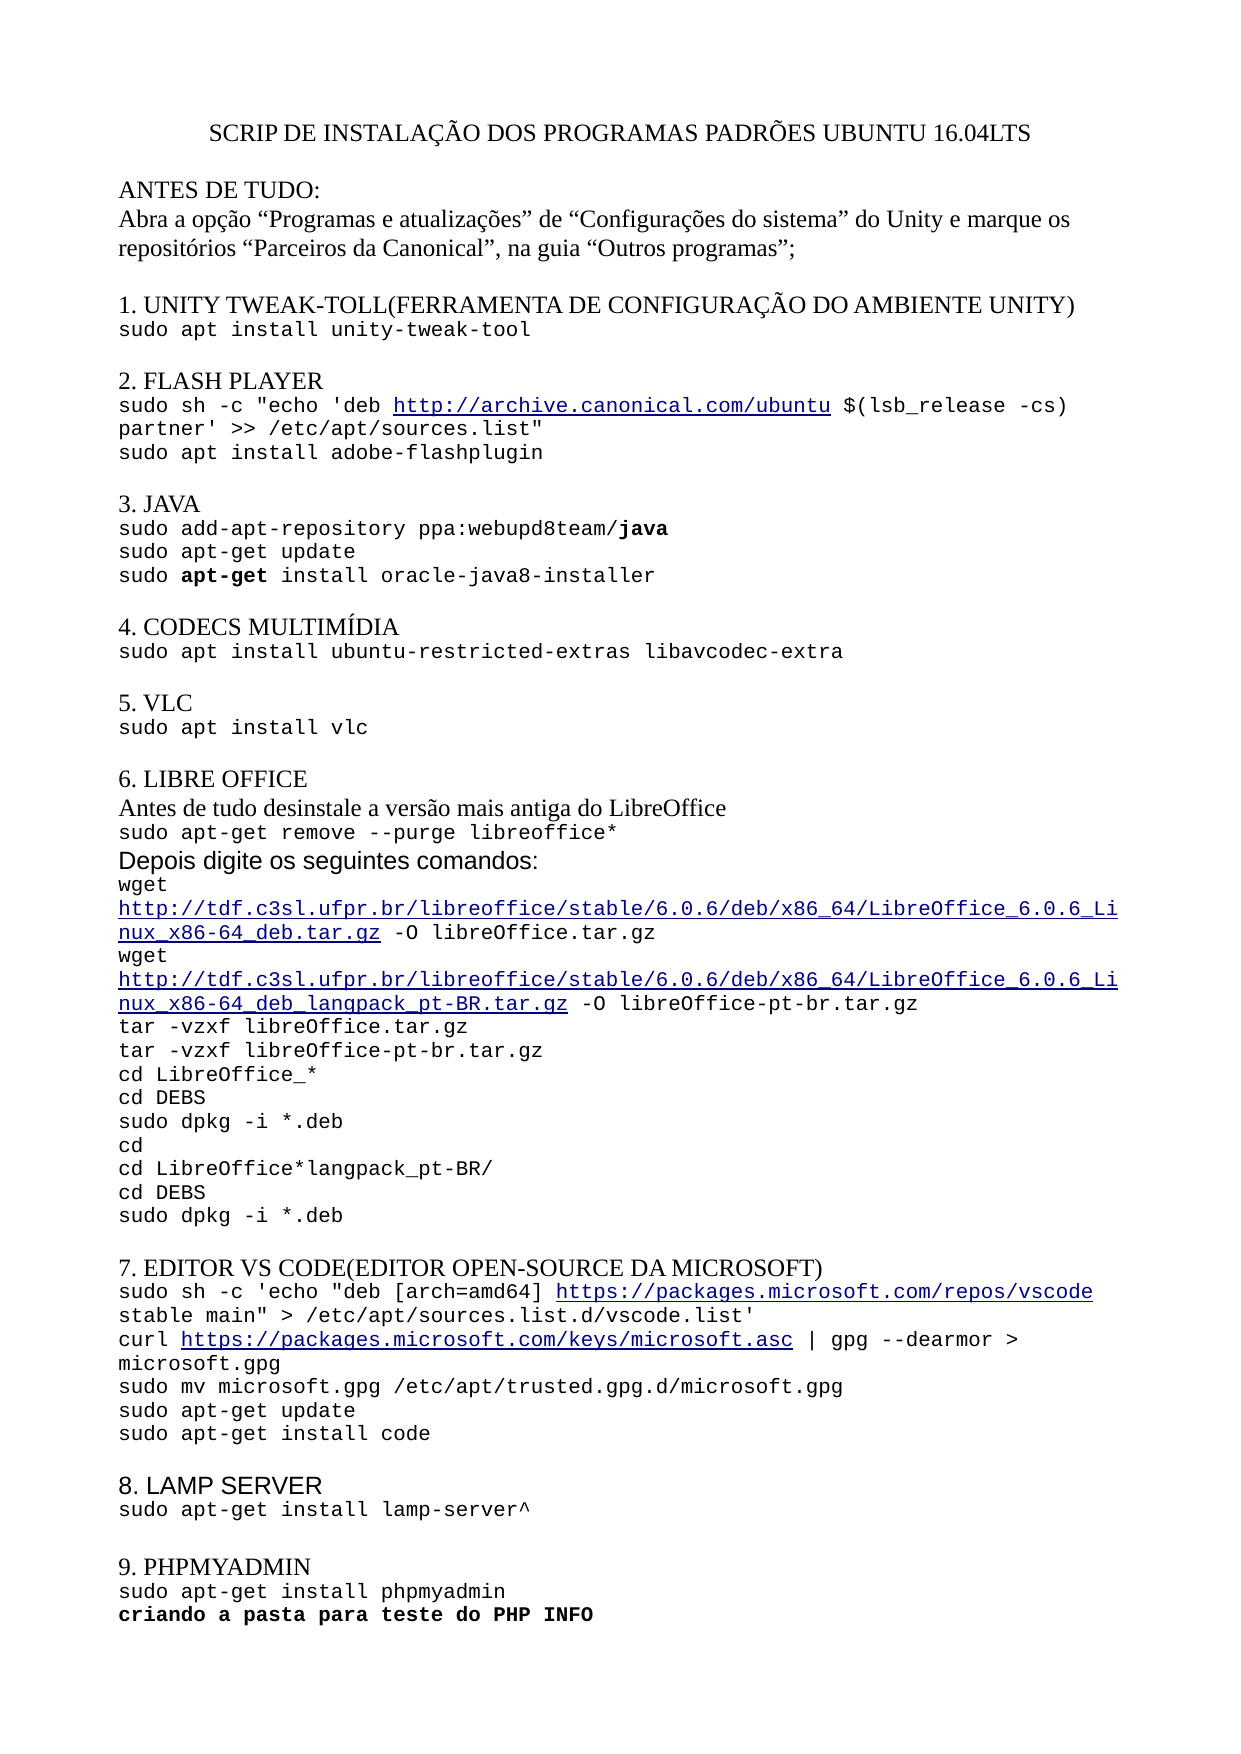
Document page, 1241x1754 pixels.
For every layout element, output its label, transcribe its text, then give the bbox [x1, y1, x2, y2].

text tar -vzxf libreOffice.tar.gz [118, 1016, 1122, 1040]
text wget http://tdf.c3sl.ufpr.br/libreoffice/stable/6.0.6/deb/x86_64/LibreOffice_6.0.6_Linux_x86-64_deb.tar.gz -O libreOffice.tar.gz [118, 874, 1122, 945]
text cd DEBS [118, 1182, 1122, 1206]
text 3. JAVA [118, 489, 1122, 518]
text sudo apt-get remove --purge libreoffice* [118, 822, 1122, 846]
text cd DEBS [118, 1087, 1122, 1111]
text cd LibreOffice*langpack_pt-BR/ [118, 1158, 1122, 1182]
text sudo apt-get install oracle-java8-installer [118, 565, 1122, 589]
text sudo sh -c 'echo "deb [arch=amd64] https://packages.microsoft.com/repos/vscode stable main" > /etc/apt/sources.list.d/vscode.list' [118, 1282, 1122, 1329]
text sudo apt-get install code [118, 1423, 1122, 1447]
text sudo apt-get update [118, 542, 1122, 565]
text wget http://tdf.c3sl.ufpr.br/libreoffice/stable/6.0.6/deb/x86_64/LibreOffice_6.0.6_Linux_x86-64_deb_langpack_pt-BR.tar.gz -O libreOffice-pt-br.tar.gz [118, 945, 1122, 1016]
text sudo apt-get install lamp-server^ [118, 1499, 1122, 1523]
text Antes de tudo desinstale a versão mais antiga do LibreOffice [118, 793, 1122, 822]
text sudo dpkg -i *.deb [118, 1206, 1122, 1229]
text Abra a opção “Programas e atualizações” de “Configurações do sistema” do Unity e marque os repositórios “Parceiros da Canonical”, na guia “Outros programas”; [118, 204, 1122, 261]
text sudo sh -c "echo 'deb http://archive.canonical.com/ubuntu $(lsb_release -cs) partner' >> /etc/apt/sources.list" [118, 394, 1122, 442]
text 8. LAMP SERVER [118, 1471, 1122, 1499]
text sudo apt install vlc [118, 717, 1122, 741]
text 4. CODECS MULTIMÍDIA [118, 612, 1122, 641]
text ANTES DE TUDO: [118, 175, 1122, 204]
text 1. UNITY TWEAK-TOLL(FERRAMENTA DE CONFIGURAÇÃO DO AMBIENTE UNITY) [118, 290, 1122, 318]
text 7. EDITOR VS CODE(EDITOR OPEN-SOURCE DA MICROSOFT) [118, 1253, 1122, 1282]
text sudo apt install unity-tweak-tool [118, 318, 1122, 342]
text Depois digite os seguintes comandos: [118, 846, 1122, 874]
text SCRIP DE INSTALAÇÃO DOS PROGRAMAS PADRÕES UBUNTU 16.04LTS [118, 118, 1122, 147]
text cd [118, 1134, 1122, 1158]
text 2. FLASH PLAYER [118, 366, 1122, 394]
text tar -vzxf libreOffice-pt-br.tar.gz [118, 1040, 1122, 1064]
text sudo apt install ubuntu-restricted-extras libavcodec-extra [118, 641, 1122, 665]
text 9. PHPMYADMIN [118, 1552, 1122, 1581]
text sudo apt-get update [118, 1400, 1122, 1423]
text sudo mv microsoft.gpg /etc/apt/trusted.gpg.d/microsoft.gpg [118, 1376, 1122, 1400]
text sudo apt install adobe-flashplugin [118, 442, 1122, 466]
text sudo add-apt-repository ppa:webupd8team/java [118, 518, 1122, 542]
text criando a pasta para teste do PHP INFO [118, 1604, 1122, 1628]
text cd LibreOffice_* [118, 1064, 1122, 1087]
text sudo apt-get install phpmyadmin [118, 1581, 1122, 1604]
text 6. LIBRE OFFICE [118, 764, 1122, 793]
text 5. VLC [118, 688, 1122, 717]
text curl https://packages.microsoft.com/keys/microsoft.asc | gpg --dearmor > microsoft.gpg [118, 1329, 1122, 1376]
text sudo dpkg -i *.deb [118, 1111, 1122, 1134]
